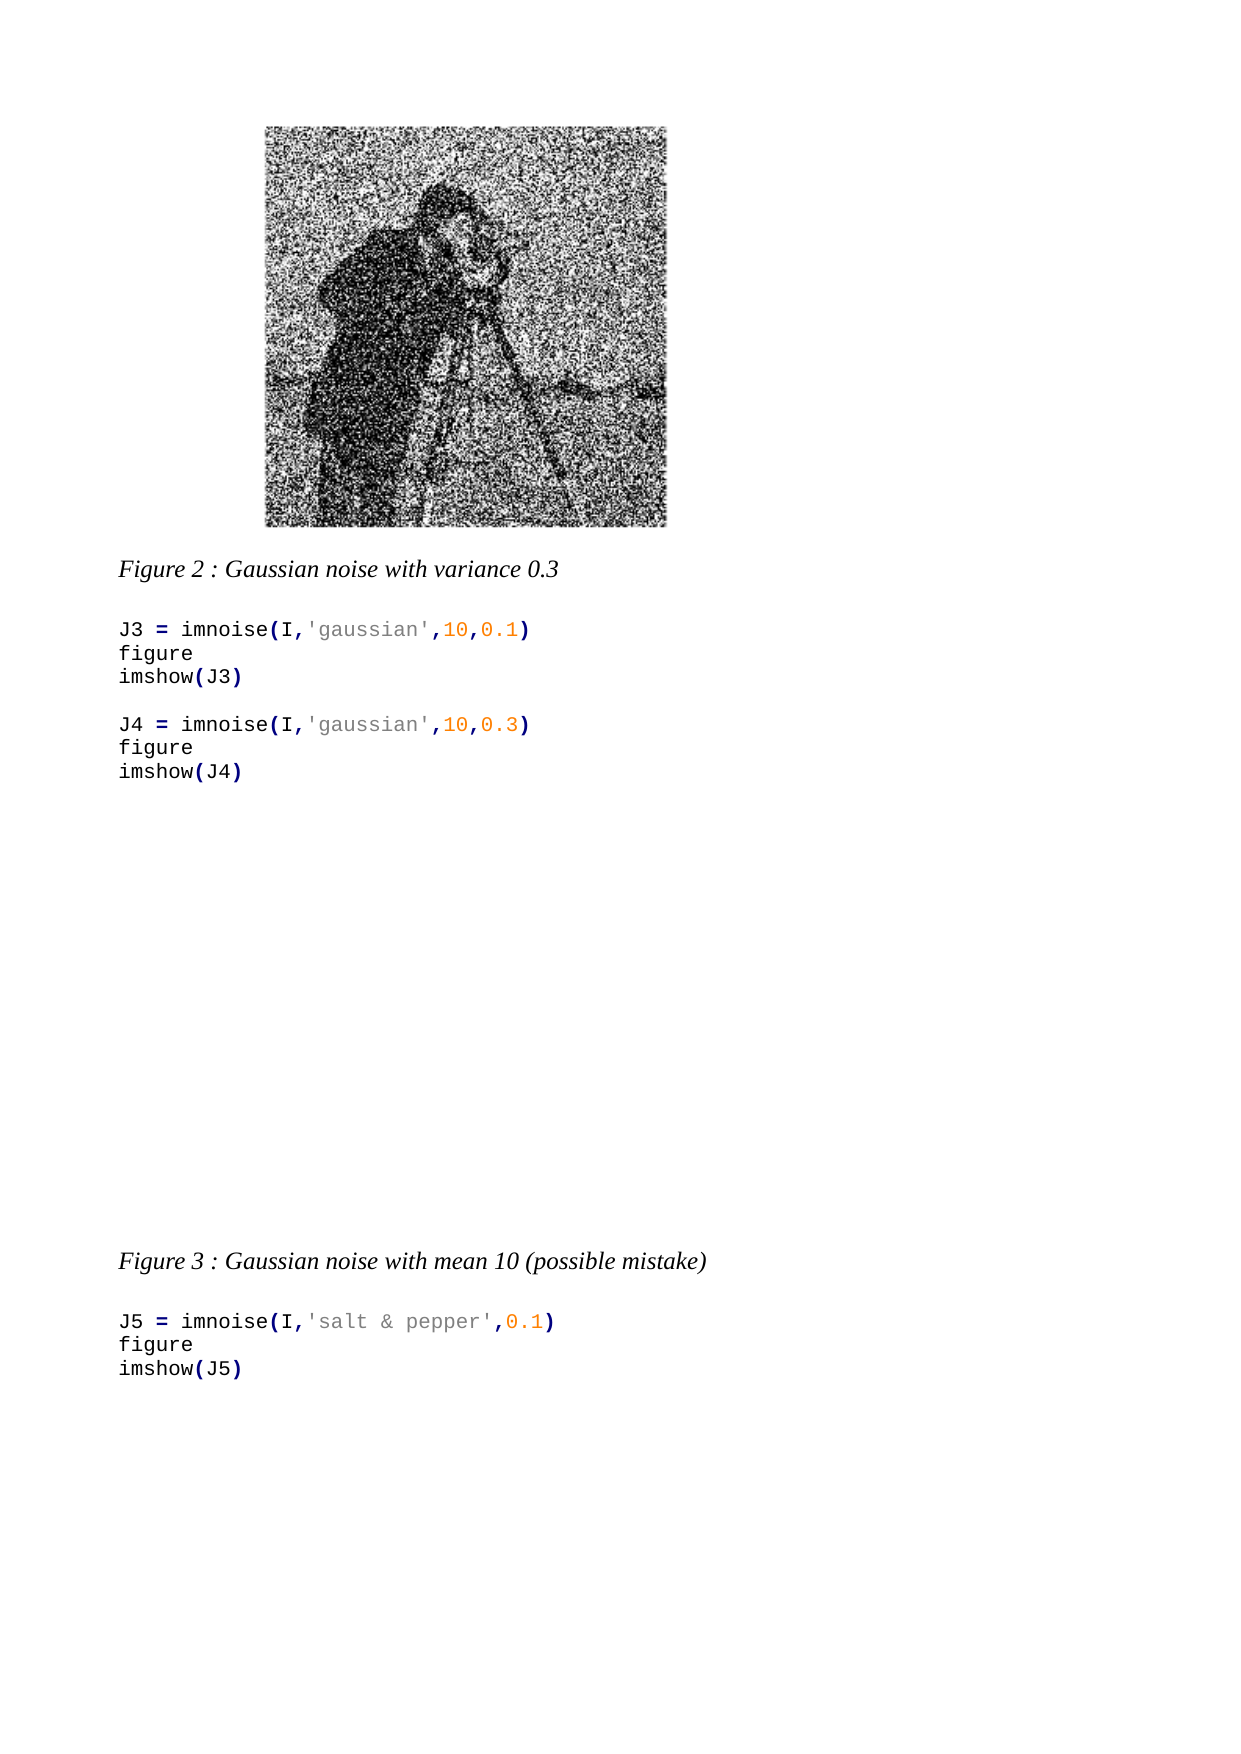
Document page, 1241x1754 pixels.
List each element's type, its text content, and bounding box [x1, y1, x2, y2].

text J3 = imnoise(I,'gaussian',10,0.1) [118, 619, 1122, 643]
text J4 = imnoise(I,'gaussian',10,0.3) [118, 713, 1122, 737]
text Figure 2 : Gaussian noise with variance 0.3 [118, 554, 1122, 583]
text figure [118, 1334, 1122, 1358]
text imshow(J4) [118, 761, 1122, 784]
text J5 = imnoise(I,'salt & pepper',0.1) [118, 1311, 1122, 1334]
text imshow(J3) [118, 666, 1122, 690]
text figure [118, 643, 1122, 666]
text Figure 3 : Gaussian noise with mean 10 (possible mistake) [118, 1246, 1122, 1274]
text figure [118, 737, 1122, 761]
text imshow(J5) [118, 1358, 1122, 1382]
